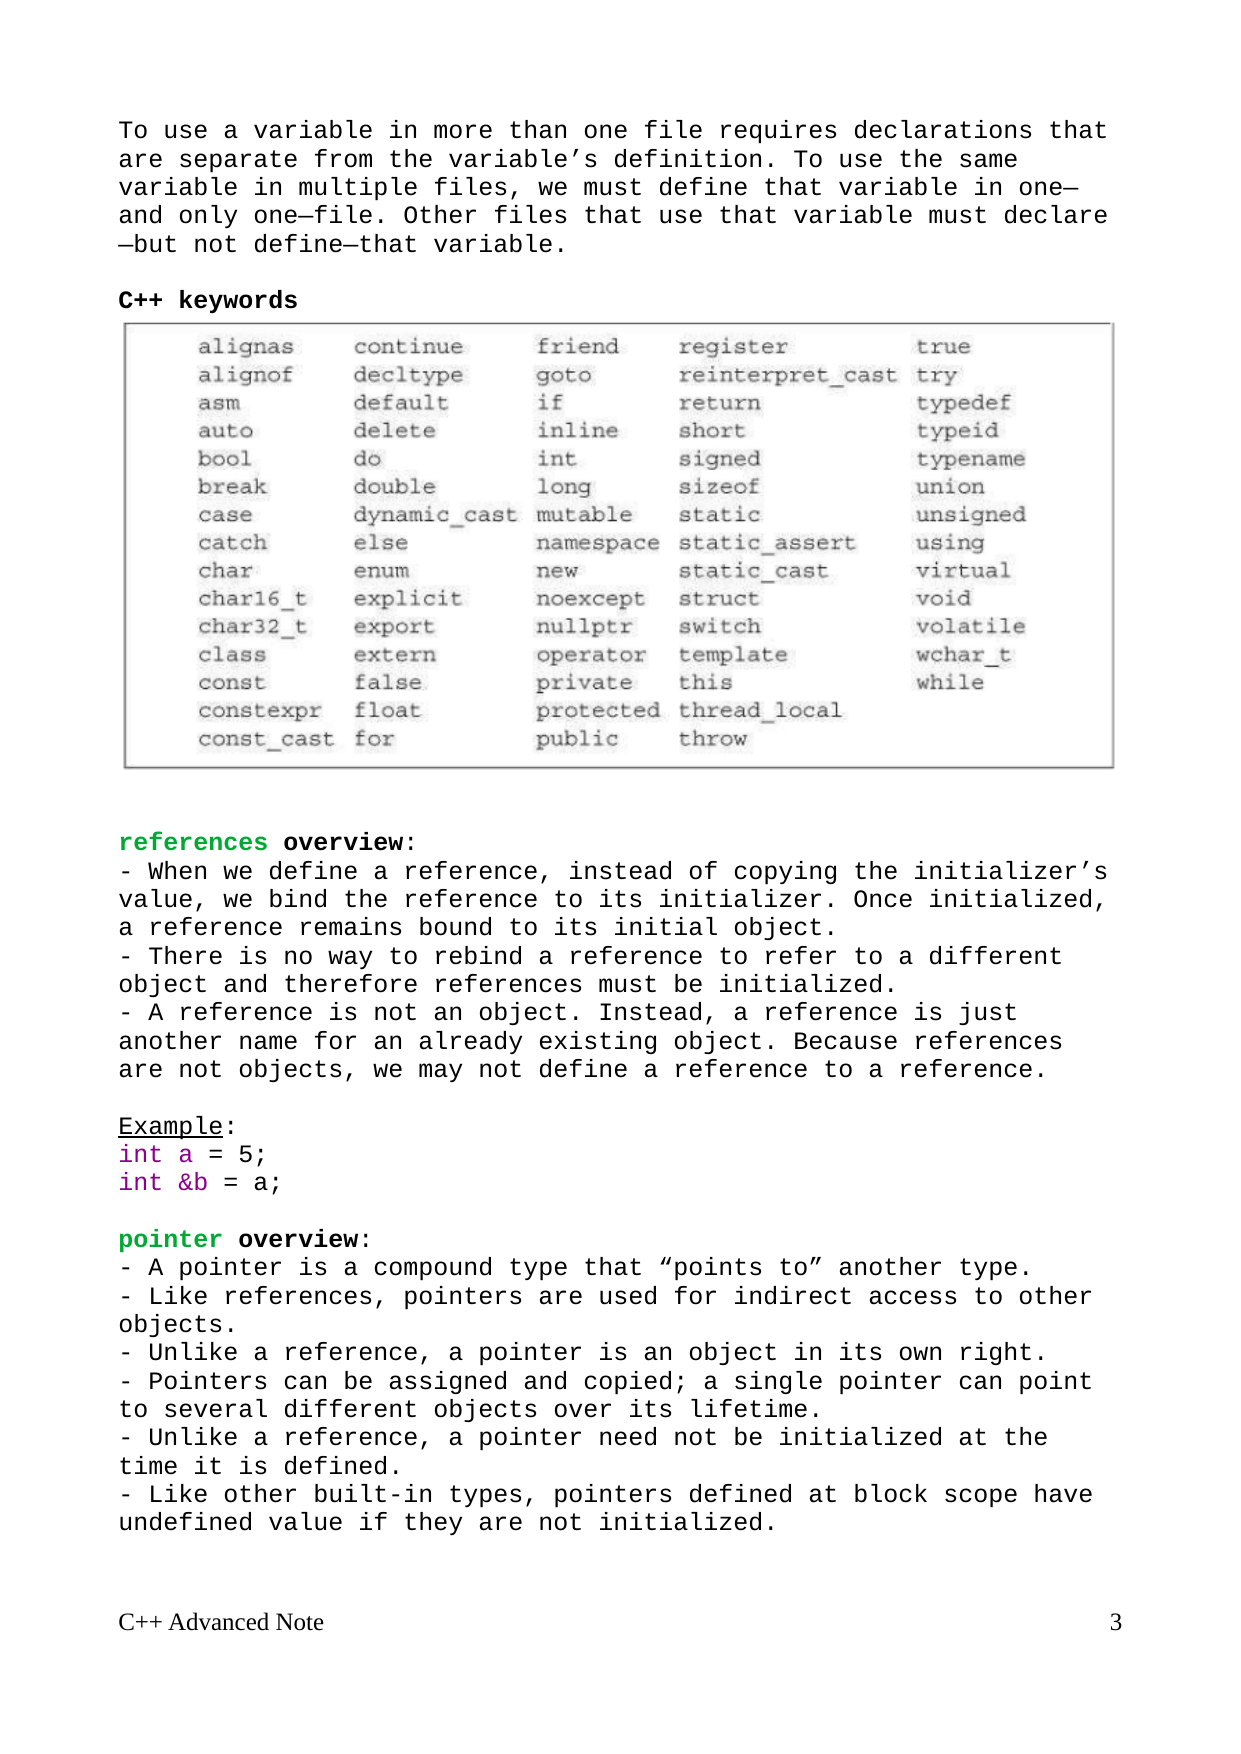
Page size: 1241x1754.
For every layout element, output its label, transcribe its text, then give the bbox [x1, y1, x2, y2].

text references overview: [118, 830, 1122, 858]
text int &b = a; [118, 1170, 1122, 1198]
text - Unlike a reference, a pointer need not be initialized at the time it is defined. [118, 1425, 1122, 1482]
text pointer overview: [118, 1227, 1122, 1255]
text int a = 5; [118, 1142, 1122, 1170]
text - Like other built-in types, pointers defined at block scope have undefined value if they are not initialized. [118, 1482, 1122, 1538]
text Example: [118, 1113, 1122, 1142]
text - When we define a reference, instead of copying the initializer’s value, we bind the reference to its initializer. Once initialized, a reference remains bound to its initial object. [118, 858, 1122, 943]
text - Unlike a reference, a pointer is an object in its own right. [118, 1340, 1122, 1368]
text To use a variable in more than one file requires declarations that are separate from the variable’s definition. To use the same variable in multiple files, we must define that variable in one—and only one—file. Other files that use that variable must declare—but not define—that variable. [118, 118, 1122, 260]
text - Like references, pointers are used for indirect access to other objects. [118, 1283, 1122, 1340]
text - A pointer is a compound type that “points to” another type. [118, 1255, 1122, 1283]
text - A reference is not an object. Instead, a reference is just another name for an already existing object. Because references are not objects, we may not define a reference to a reference. [118, 1000, 1122, 1085]
text - Pointers can be assigned and copied; a single pointer can point to several different objects over its lifetime. [118, 1368, 1122, 1425]
text C++ keywords [118, 288, 1122, 316]
picture [118, 316, 1123, 774]
text - There is no way to rebind a reference to refer to a different object and therefore references must be initialized. [118, 943, 1122, 1000]
